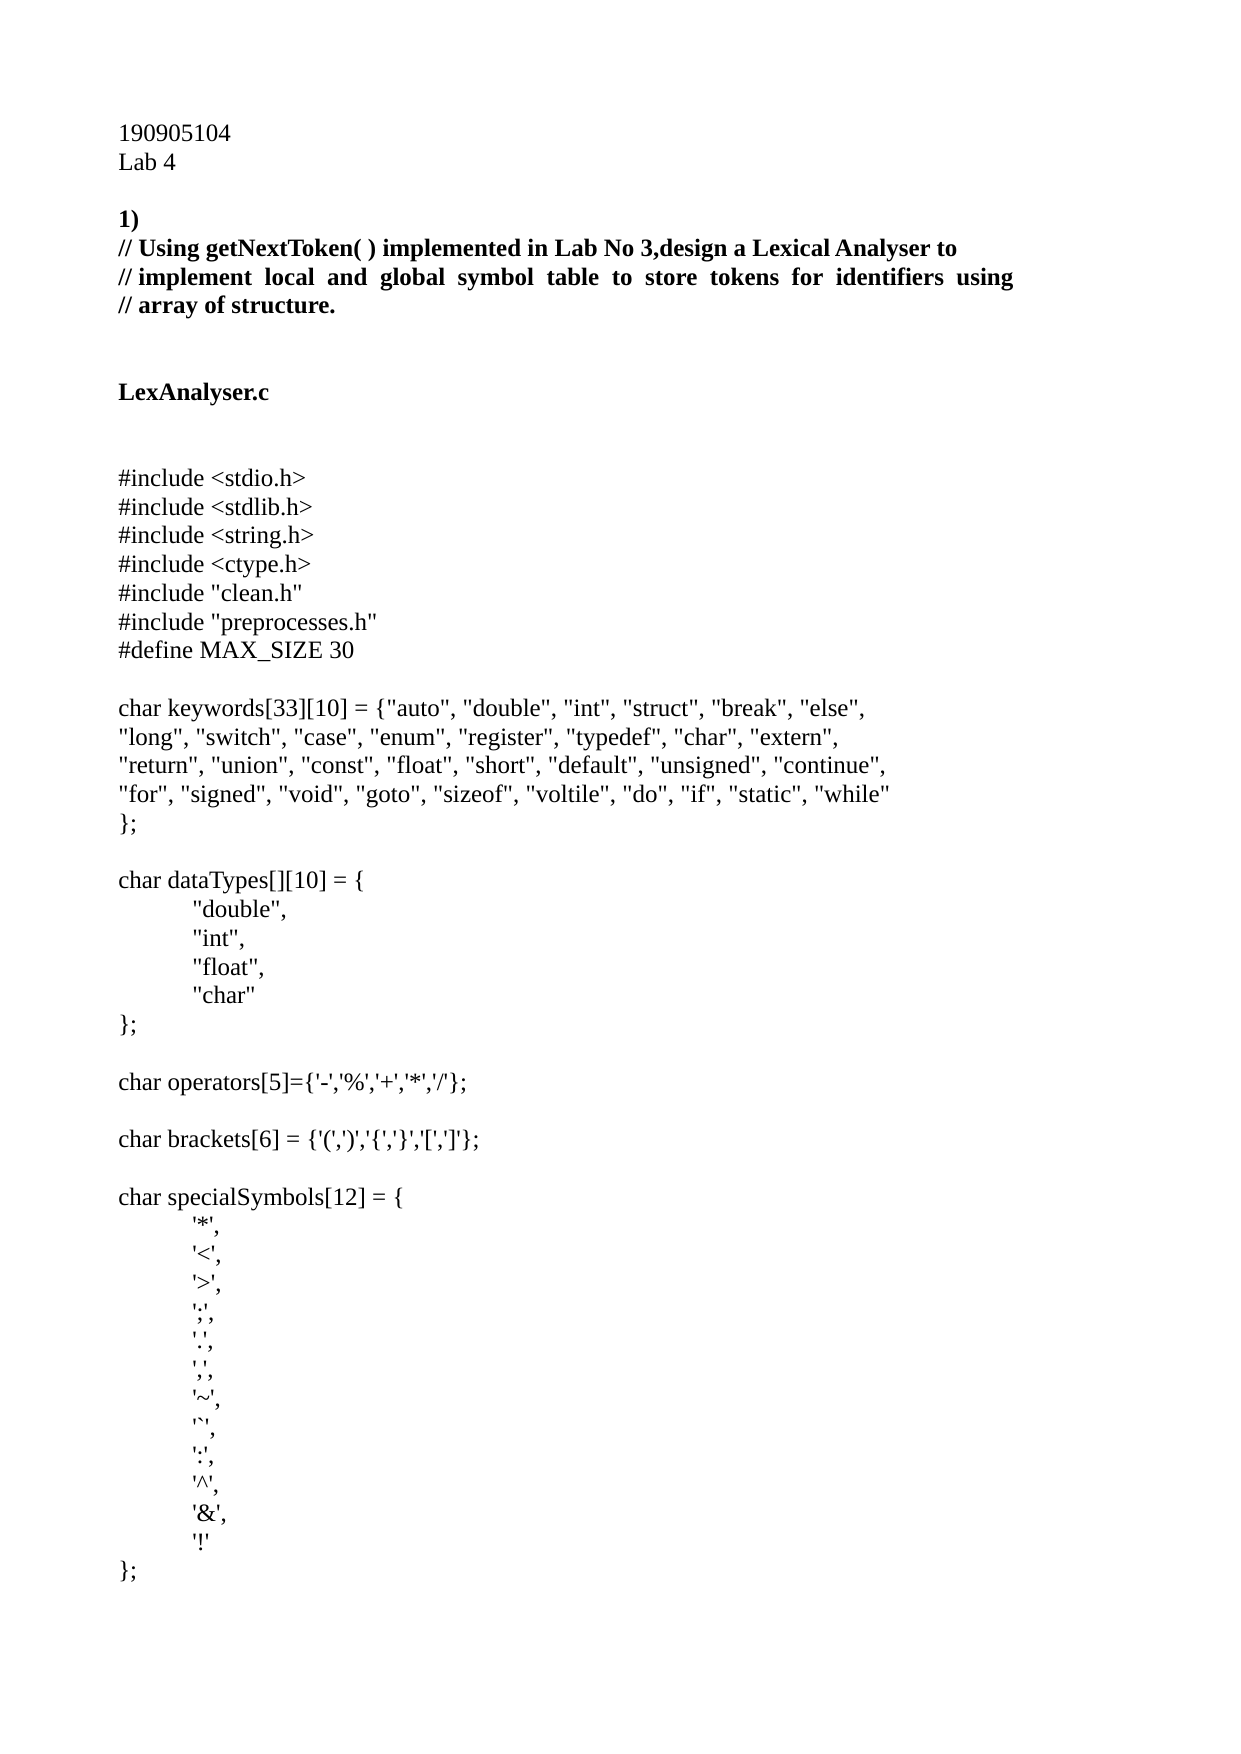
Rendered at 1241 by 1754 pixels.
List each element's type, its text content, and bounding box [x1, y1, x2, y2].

text // array of structure. [118, 291, 1122, 319]
text '!' [118, 1527, 1122, 1556]
text "char" [118, 981, 1122, 1009]
text Lab 4 [118, 147, 1122, 176]
text }; [118, 1009, 1122, 1038]
text #include "preprocesses.h" [118, 607, 1122, 636]
text #include "clean.h" [118, 578, 1122, 607]
text LexAnalyser.c [118, 377, 1122, 406]
text }; [118, 1556, 1122, 1584]
text '>', [118, 1268, 1122, 1297]
text // implement local and global symbol table to store tokens for identifiers using [118, 262, 1122, 291]
text "return", "union", "const", "float", "short", "default", "unsigned", "continue", [118, 751, 1122, 779]
text "long", "switch", "case", "enum", "register", "typedef", "char", "extern", [118, 722, 1122, 751]
text }; [118, 808, 1122, 837]
text "for", "signed", "void", "goto", "sizeof", "voltile", "do", "if", "static", "while" [118, 779, 1122, 808]
text "float", [118, 952, 1122, 981]
text 190905104 [118, 118, 1122, 147]
text '~', [118, 1383, 1122, 1412]
text '&', [118, 1498, 1122, 1527]
text #define MAX_SIZE 30 [118, 636, 1122, 664]
text 1) [118, 204, 1122, 233]
text ';', [118, 1297, 1122, 1326]
text "int", [118, 923, 1122, 952]
text char specialSymbols[12] = { [118, 1182, 1122, 1211]
text '<', [118, 1239, 1122, 1268]
text #include <ctype.h> [118, 549, 1122, 578]
text char dataTypes[][10] = { [118, 866, 1122, 894]
text ',', [118, 1354, 1122, 1383]
text '^', [118, 1469, 1122, 1498]
text '*', [118, 1211, 1122, 1239]
text #include <stdlib.h> [118, 492, 1122, 521]
text '.', [118, 1326, 1122, 1354]
text char operators[5]={'-','%','+','*','/'}; [118, 1067, 1122, 1096]
text '`', [118, 1412, 1122, 1441]
text #include <stdio.h> [118, 463, 1122, 492]
text // Using getNextToken( ) implemented in Lab No 3,design a Lexical Analyser to [118, 233, 1122, 262]
text char brackets[6] = {'(',')','{','}','[',']'}; [118, 1124, 1122, 1153]
text char keywords[33][10] = {"auto", "double", "int", "struct", "break", "else", [118, 693, 1122, 722]
text ':', [118, 1441, 1122, 1469]
text #include <string.h> [118, 521, 1122, 549]
text "double", [118, 894, 1122, 923]
